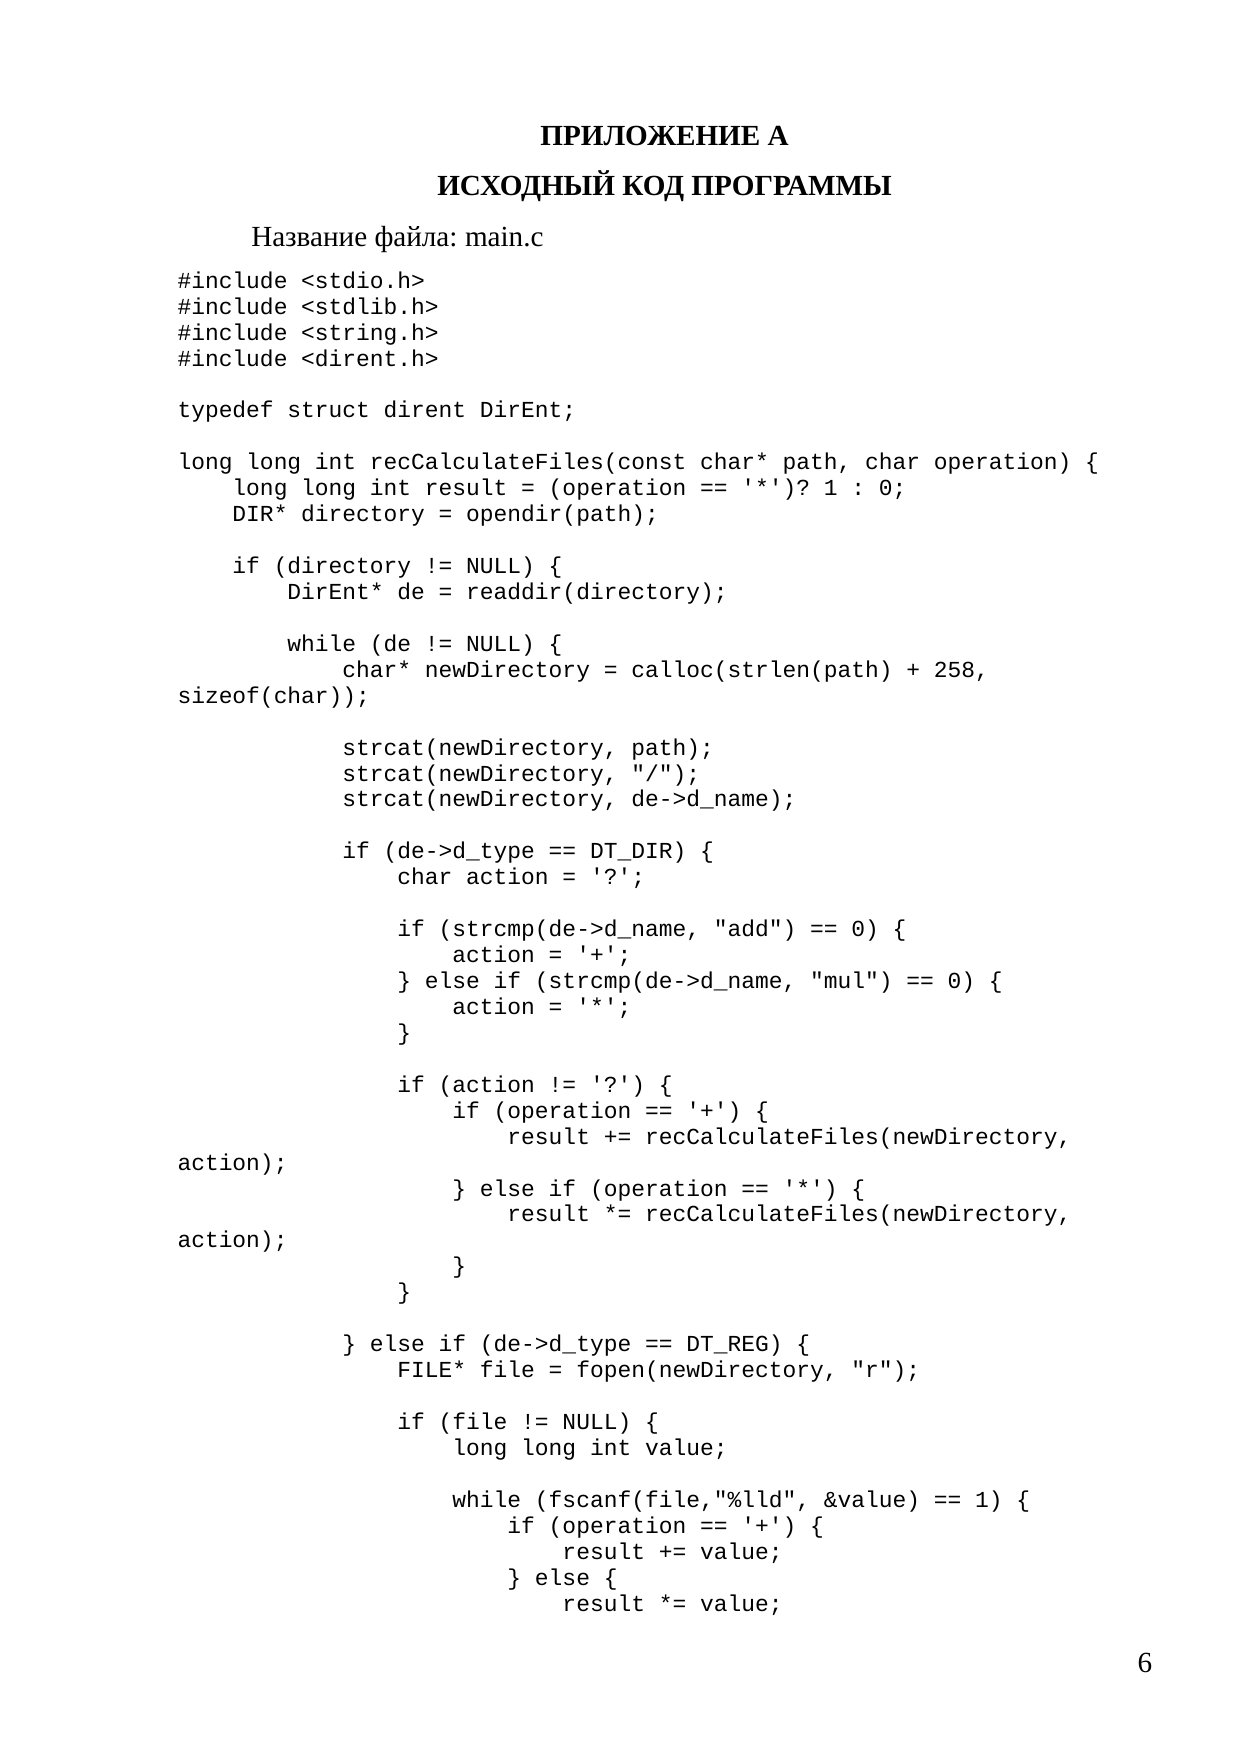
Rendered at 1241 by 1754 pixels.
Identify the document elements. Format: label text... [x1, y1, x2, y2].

text action = '*'; [177, 995, 1152, 1021]
text if (file != NULL) { [177, 1410, 1152, 1436]
text char action = '?'; [177, 866, 1152, 892]
text long long int recCalculateFiles(const char* path, char operation) { [177, 451, 1152, 477]
text result += value; [177, 1540, 1152, 1566]
text #include <stdio.h> [177, 269, 1152, 295]
text if (action != '?') { [177, 1073, 1152, 1099]
text } [177, 1021, 1152, 1047]
text result += recCalculateFiles(newDirectory, action); [177, 1125, 1152, 1177]
text FILE* file = fopen(newDirectory, "r"); [177, 1358, 1152, 1384]
text strcat(newDirectory, "/"); [177, 762, 1152, 788]
text } [177, 1281, 1152, 1307]
text while (fscanf(file,"%lld", &value) == 1) { [177, 1488, 1152, 1514]
text #include <stdlib.h> [177, 295, 1152, 321]
text if (strcmp(de->d_name, "add") == 0) { [177, 917, 1152, 943]
text DirEnt* de = readdir(directory); [177, 580, 1152, 606]
subtitle Приложение А Исходный код программы [177, 118, 1152, 202]
text if (directory != NULL) { [177, 554, 1152, 580]
text if (operation == '+') { [177, 1514, 1152, 1540]
text } else if (operation == '*') { [177, 1177, 1152, 1203]
text DIR* directory = opendir(path); [177, 502, 1152, 528]
text typedef struct dirent DirEnt; [177, 399, 1152, 425]
text if (de->d_type == DT_DIR) { [177, 840, 1152, 866]
text result *= recCalculateFiles(newDirectory, action); [177, 1203, 1152, 1255]
text long long int value; [177, 1436, 1152, 1462]
text if (operation == '+') { [177, 1099, 1152, 1125]
text } else { [177, 1566, 1152, 1592]
text #include <string.h> [177, 321, 1152, 347]
text char* newDirectory = calloc(strlen(path) + 258, sizeof(char)); [177, 658, 1152, 710]
text result *= value; [177, 1592, 1152, 1618]
text long long int result = (operation == '*')? 1 : 0; [177, 477, 1152, 502]
text Название файла: main.c [177, 219, 1152, 252]
text action = '+'; [177, 943, 1152, 969]
text while (de != NULL) { [177, 632, 1152, 658]
text } else if (strcmp(de->d_name, "mul") == 0) { [177, 969, 1152, 995]
text strcat(newDirectory, de->d_name); [177, 788, 1152, 814]
text } else if (de->d_type == DT_REG) { [177, 1332, 1152, 1358]
text #include <dirent.h> [177, 347, 1152, 373]
text strcat(newDirectory, path); [177, 736, 1152, 762]
text } [177, 1255, 1152, 1281]
